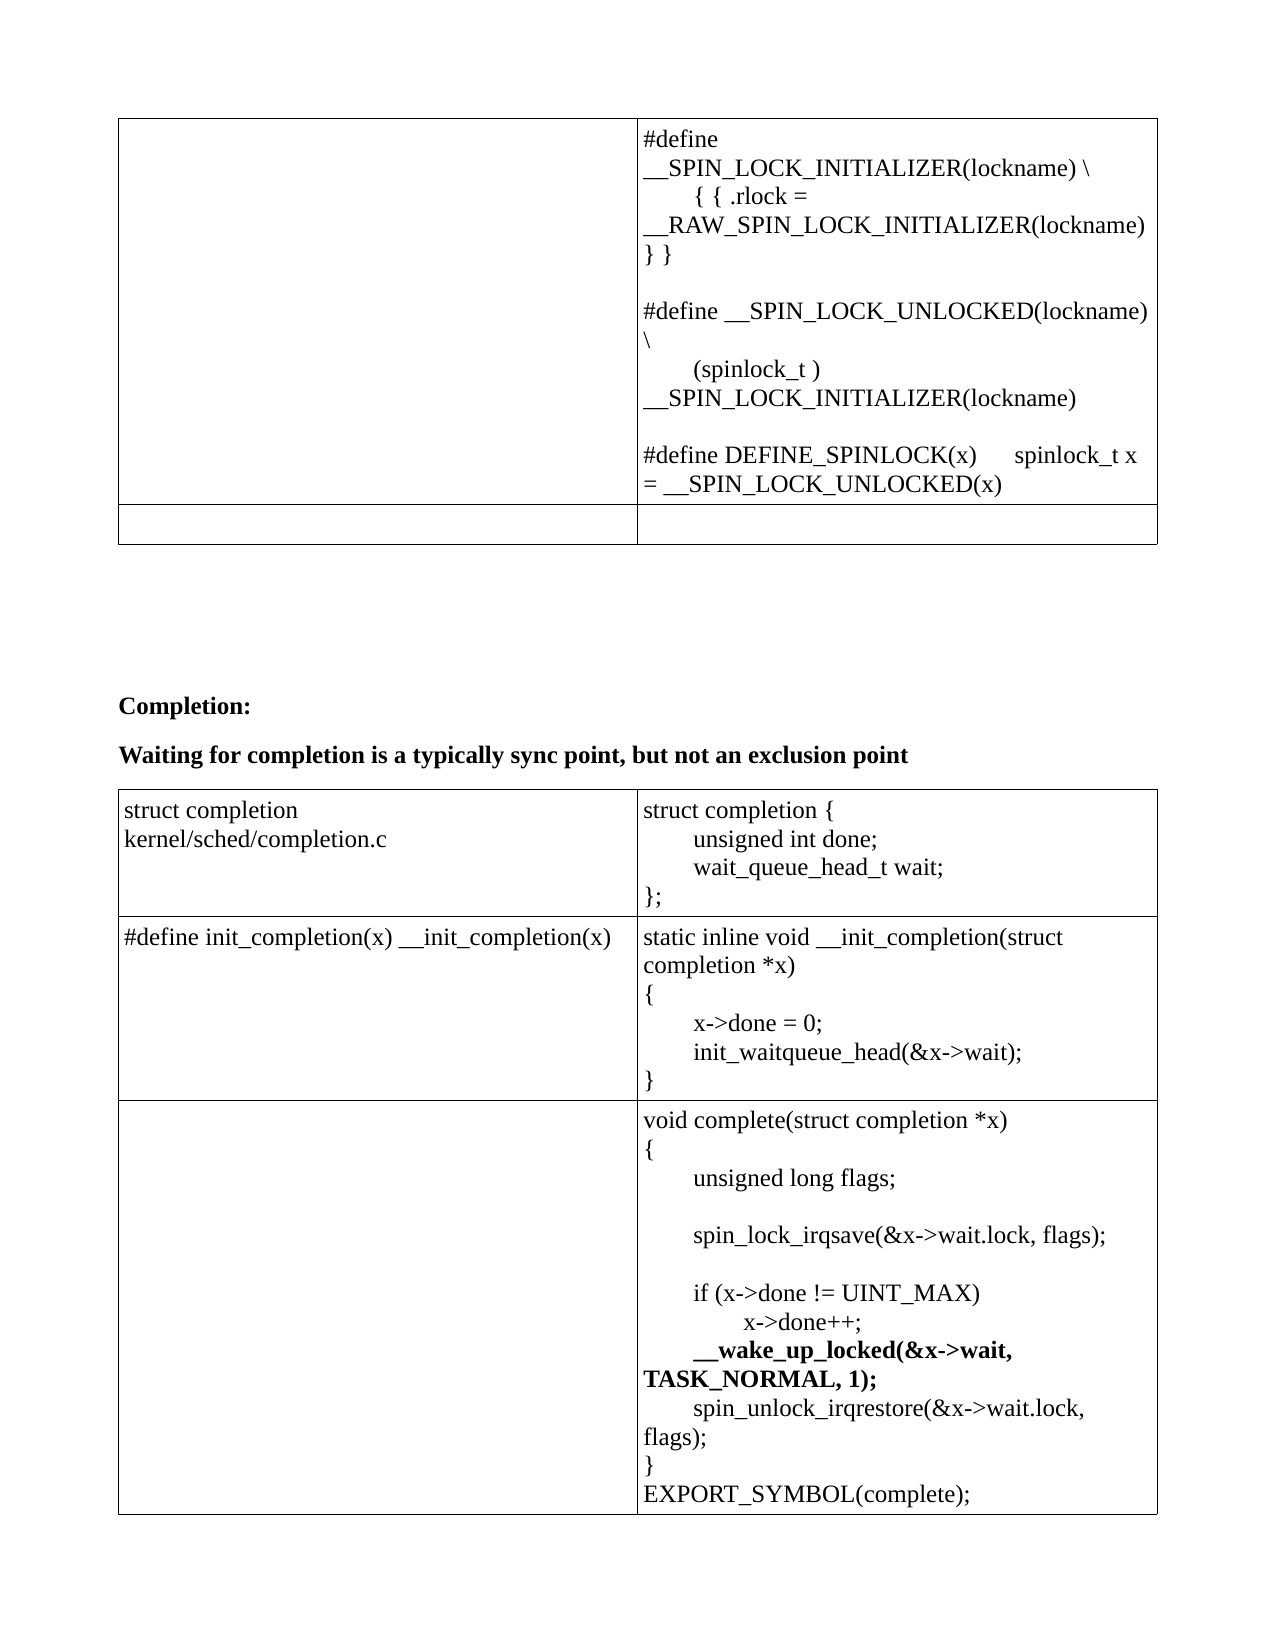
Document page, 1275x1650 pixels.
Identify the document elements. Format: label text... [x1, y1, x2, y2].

table_header struct completion { unsigned int done; wait_queue_head_t wait; }; [638, 790, 1157, 916]
table_cell #define __SPIN_LOCK_INITIALIZER(lockname) \ { { .rlock = __RAW_SPIN_LOCK_INITIALIZER(lockname) } } #define __SPIN_LOCK_UNLOCKED(lockname) \ (spinlock_t ) __SPIN_LOCK_INITIALIZER(lockname) #define DEFINE_SPINLOCK(x) spinlock_t x = __SPIN_LOCK_UNLOCKED(x) [638, 119, 1157, 503]
table_cell static inline void __init_completion(struct completion *x) { x->done = 0; init_waitqueue_head(&x->wait); } [638, 917, 1157, 1100]
table_cell #define init_completion(x) __init_completion(x) [119, 917, 637, 1100]
table_cell [119, 505, 637, 544]
table_cell void complete(struct completion *x) { unsigned long flags; spin_lock_irqsave(&x->wait.lock, flags); if (x->done != UINT_MAX) x->done++; __wake_up_locked(&x->wait, TASK_NORMAL, 1); spin_unlock_irqrestore(&x->wait.lock, flags); } EXPORT_SYMBOL(complete); [638, 1101, 1157, 1514]
table_cell [119, 1101, 637, 1514]
text Waiting for completion is a typically sync point, but not an exclusion point [118, 740, 1157, 769]
table_header struct completion kernel/sched/completion.c [119, 790, 637, 916]
text Completion: [118, 691, 1157, 720]
table_cell [119, 119, 637, 503]
table_cell [638, 505, 1157, 544]
